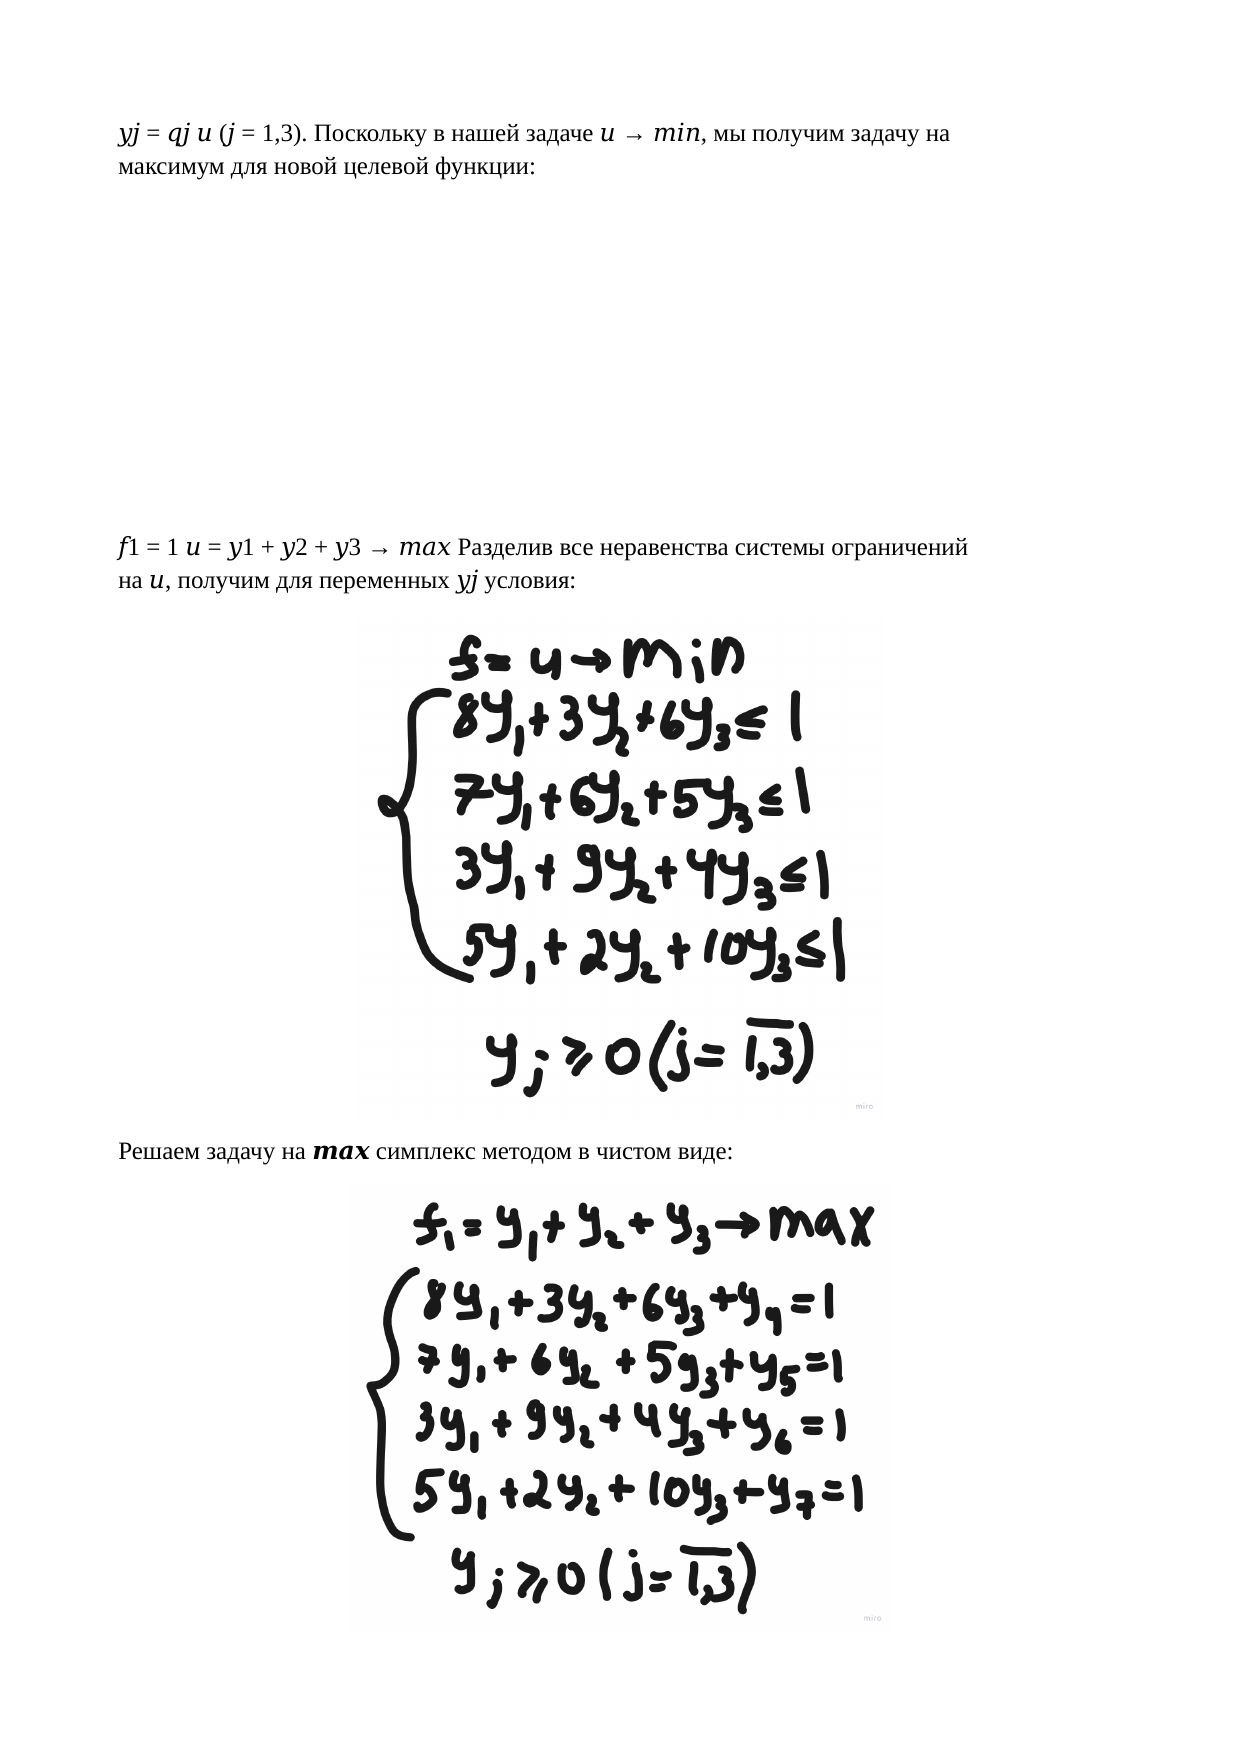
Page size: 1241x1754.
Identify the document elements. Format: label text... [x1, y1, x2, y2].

text Решаем задачу на 𝒎𝒂𝒙 симплекс методом в чистом виде: [118, 1136, 1017, 1165]
text 𝑓1 = 1 𝑢 = 𝑦1 + 𝑦2 + 𝑦3 → 𝑚𝑎𝑥 Разделив все неравенства системы ограничений на 𝑢, получим для переменных 𝑦𝑗 условия: [118, 532, 1017, 594]
picture [346, 1183, 894, 1633]
picture [356, 612, 885, 1121]
text 𝑦𝑗 = 𝑞𝑗 𝑢 (𝑗 = 1,3). Поскольку в нашей задаче 𝑢 → 𝑚𝑖𝑛, мы получим задачу на максимум для новой целевой функции: [118, 118, 1017, 180]
